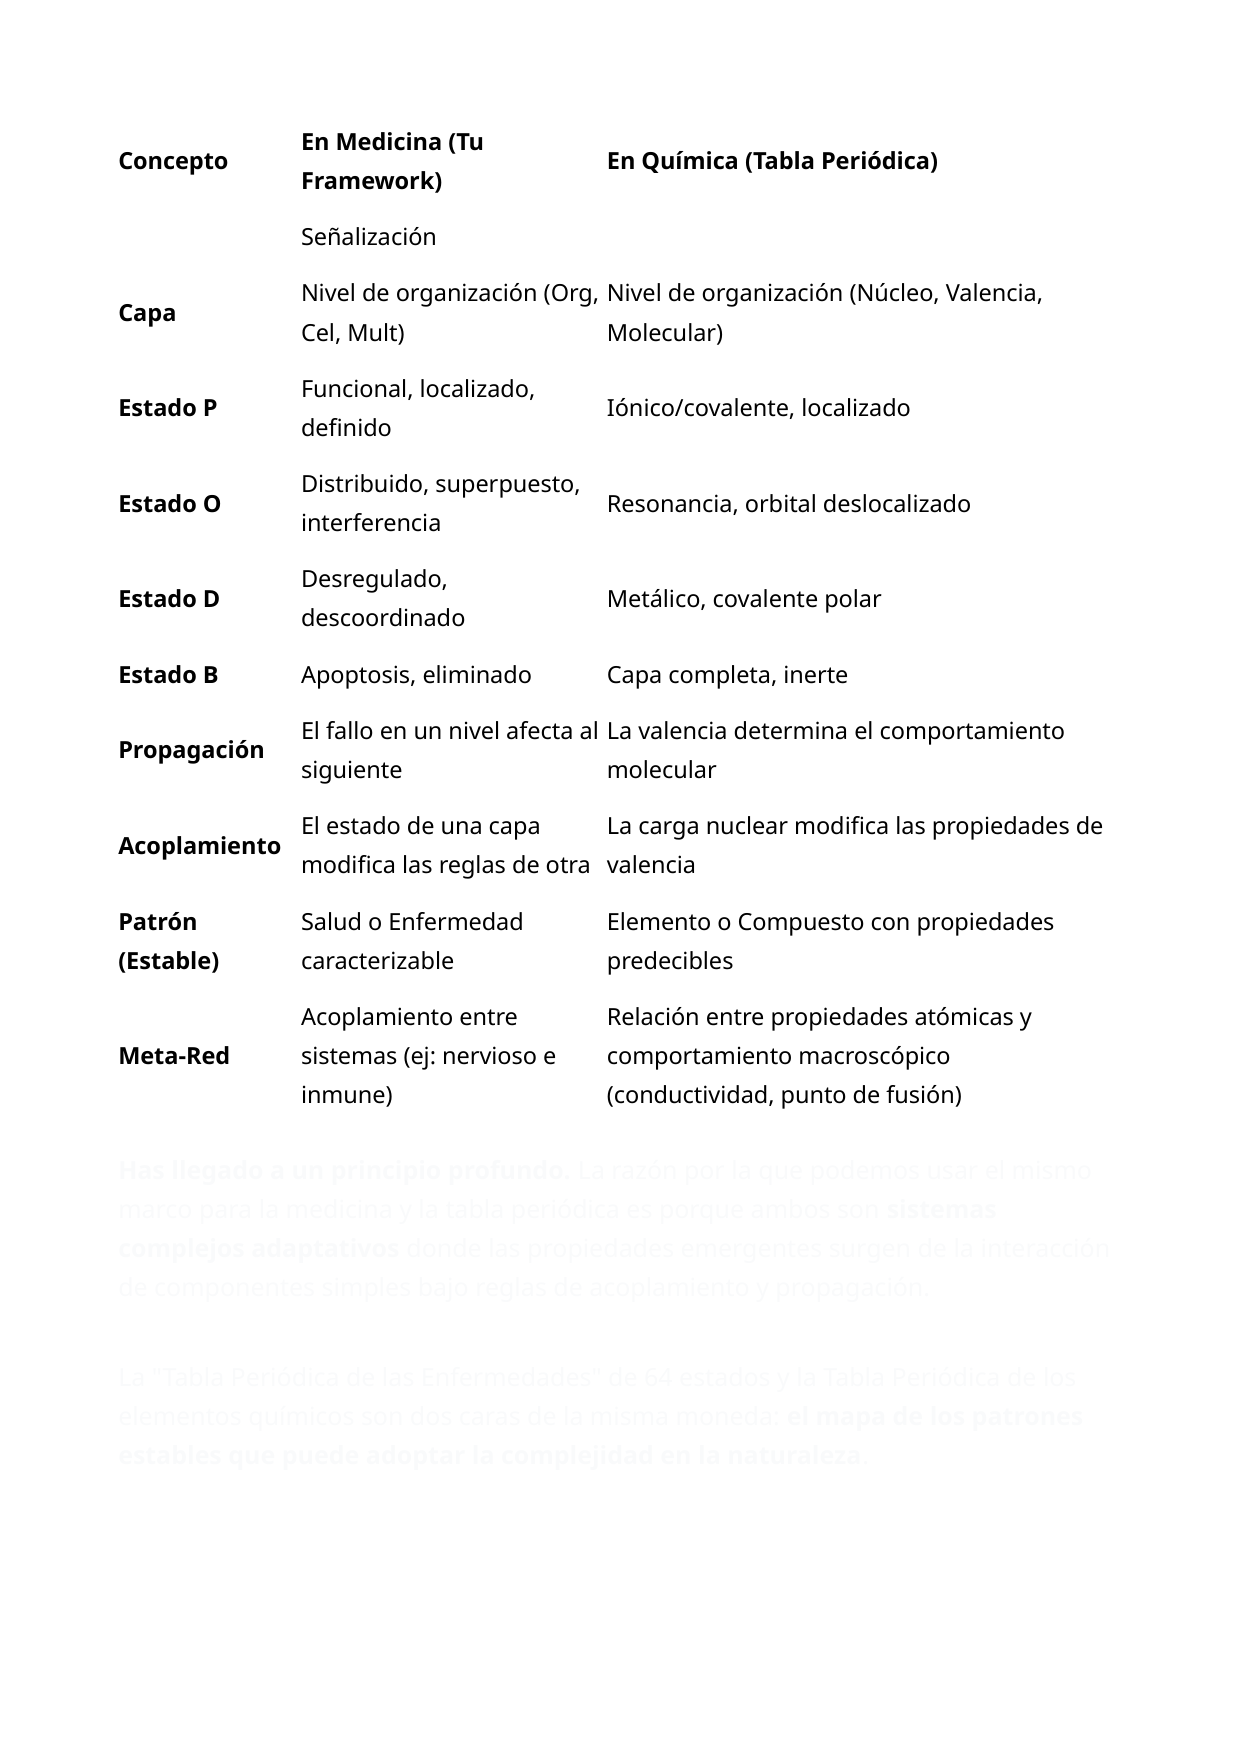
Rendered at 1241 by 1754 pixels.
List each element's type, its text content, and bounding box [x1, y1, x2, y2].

table_cell Capa completa, inerte [607, 651, 1122, 706]
text La "Tabla Periódica de las Enfermedades" de 64 estados y la Tabla Periódica de los elementos químicos son dos caras de la misma moneda: el mapa de los patrones estables que puede adoptar la complejidad en la naturaleza. [118, 1359, 1122, 1472]
table_header En Química (Tabla Periódica) [607, 118, 1122, 212]
table_cell [118, 213, 301, 268]
table_header Concepto [118, 118, 301, 212]
table_cell Patrón (Estable) [118, 898, 301, 992]
table_cell Acoplamiento [118, 803, 301, 896]
table_header En Medicina (Tu Framework) [301, 118, 607, 212]
table_cell Resonancia, orbital deslocalizado [607, 460, 1122, 554]
table_cell Acoplamiento entre sistemas (ej: nervioso e inmune) [301, 993, 607, 1126]
table_cell Estado D [118, 556, 301, 649]
table_cell Nivel de organización (Núcleo, Valencia, Molecular) [607, 270, 1122, 363]
table_cell Estado O [118, 460, 301, 554]
table_cell Propagación [118, 707, 301, 801]
table_cell Metálico, covalente polar [607, 556, 1122, 649]
table_cell Salud o Enfermedad caracterizable [301, 898, 607, 992]
table_cell Iónico/covalente, localizado [607, 365, 1122, 459]
table_cell Apoptosis, eliminado [301, 651, 607, 706]
table_cell El estado de una capa modifica las reglas de otra [301, 803, 607, 896]
table_cell Estado P [118, 365, 301, 459]
table_cell Elemento o Compuesto con propiedades predecibles [607, 898, 1122, 992]
table_cell La valencia determina el comportamiento molecular [607, 707, 1122, 801]
table_cell Meta-Red [118, 993, 301, 1126]
table_cell Estado B [118, 651, 301, 706]
table_cell La carga nuclear modifica las propiedades de valencia [607, 803, 1122, 896]
table_cell Relación entre propiedades atómicas y comportamiento macroscópico (conductividad, punto de fusión) [607, 993, 1122, 1126]
table_cell Desregulado, descoordinado [301, 556, 607, 649]
table_cell El fallo en un nivel afecta al siguiente [301, 707, 607, 801]
text Has llegado a un principio profundo. La razón por la que podemos usar el mismo marco para la medicina y la tabla periódica es porque ambos son sistemas complejos adaptativos donde las propiedades emergentes surgen de la interacción de componentes simples bajo reglas de acoplamiento y propagación. [118, 1152, 1122, 1304]
table_cell Señalización [301, 213, 607, 268]
table_cell Nivel de organización (Org, Cel, Mult) [301, 270, 607, 363]
table_cell Distribuido, superpuesto, interferencia [301, 460, 607, 554]
table_cell [607, 213, 1122, 268]
table_cell Capa [118, 270, 301, 363]
table_cell Funcional, localizado, definido [301, 365, 607, 459]
